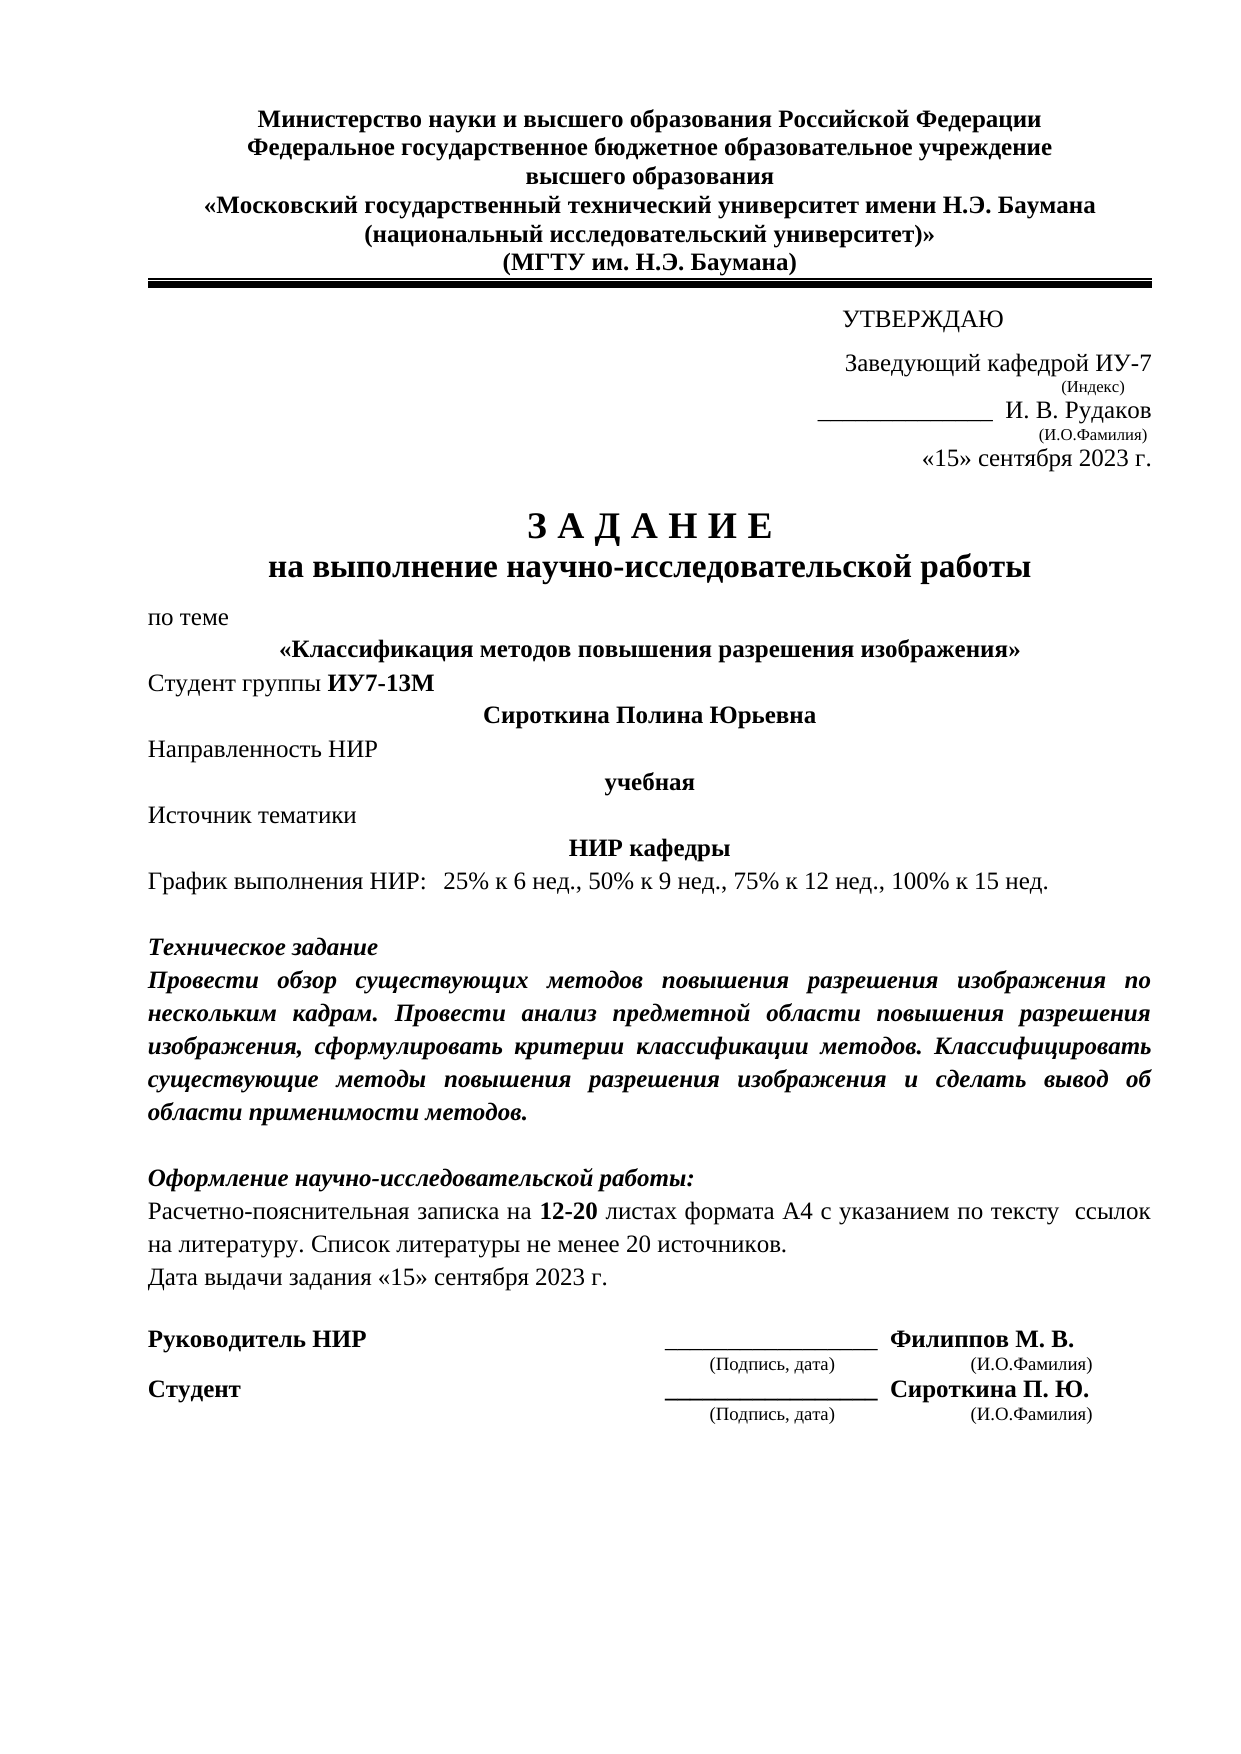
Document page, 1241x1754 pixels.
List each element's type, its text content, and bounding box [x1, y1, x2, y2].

text (И.О.Фамилия) [960, 424, 1152, 443]
text высшего образования [148, 161, 1152, 190]
text УТВЕРЖДАЮ [148, 304, 1004, 333]
text (Индекс) [960, 376, 1152, 396]
text ______________ И. В. Рудаков [148, 396, 1152, 424]
text «Классификация методов повышения разрешения изображения» [148, 634, 1152, 663]
text на выполнение научно-исследовательской работы [148, 546, 1152, 585]
text Источник тематики [148, 800, 1152, 828]
text Дата выдачи задания «15» сентября 2023 г. [148, 1262, 1152, 1291]
text учебная [148, 767, 1152, 795]
text «15» сентября 2023 г. [223, 443, 1152, 472]
text Направленность НИР [148, 734, 1152, 762]
text Сироткина Полина Юрьевна [148, 701, 1152, 729]
text Провести обзор существующих методов повышения разрешения изображения по нескольким кадрам. Провести анализ предметной области повышения разрешения изображения, сформулировать критерии классификации методов. Классифицировать существующие методы повышения разрешения изображения и сделать вывод об области применимости методов. [148, 965, 1152, 1126]
text Оформление научно-исследовательской работы: [148, 1163, 1152, 1192]
text ЗАДАНИЕ [148, 503, 1152, 546]
text НИР кафедры [148, 833, 1152, 861]
text (МГТУ им. Н.Э. Баумана) [148, 247, 1152, 278]
text Заведующий кафедрой ИУ-7 [148, 348, 1152, 376]
text (Подпись, дата) (И.О.Фамилия) [148, 1403, 1093, 1424]
text (Подпись, дата) (И.О.Фамилия) [148, 1352, 1093, 1374]
text (национальный исследовательский университет)» [148, 219, 1152, 247]
text Студент группы ИУ7-13М [148, 668, 1152, 696]
text по теме [148, 602, 1152, 630]
text «Московский государственный технический университет имени Н.Э. Баумана [148, 190, 1152, 219]
text График выполнения НИР: 25% к 6 нед., 50% к 9 нед., 75% к 12 нед., 100% к 15 нед. [148, 866, 1152, 894]
text Техническое задание [148, 932, 1152, 961]
text Министерство науки и высшего образования Российской Федерации [148, 104, 1152, 132]
text Расчетно-пояснительная записка на 12-20 листах формата А4 с указанием по тексту ссылок на литературу. Список литературы не менее 20 источников. [148, 1196, 1152, 1258]
text Студент _________________ Сироткина П. Ю. [148, 1374, 1152, 1403]
text Федеральное государственное бюджетное образовательное учреждение [148, 132, 1152, 161]
text Руководитель НИР _________________ Филиппов М. В. [148, 1324, 1152, 1352]
